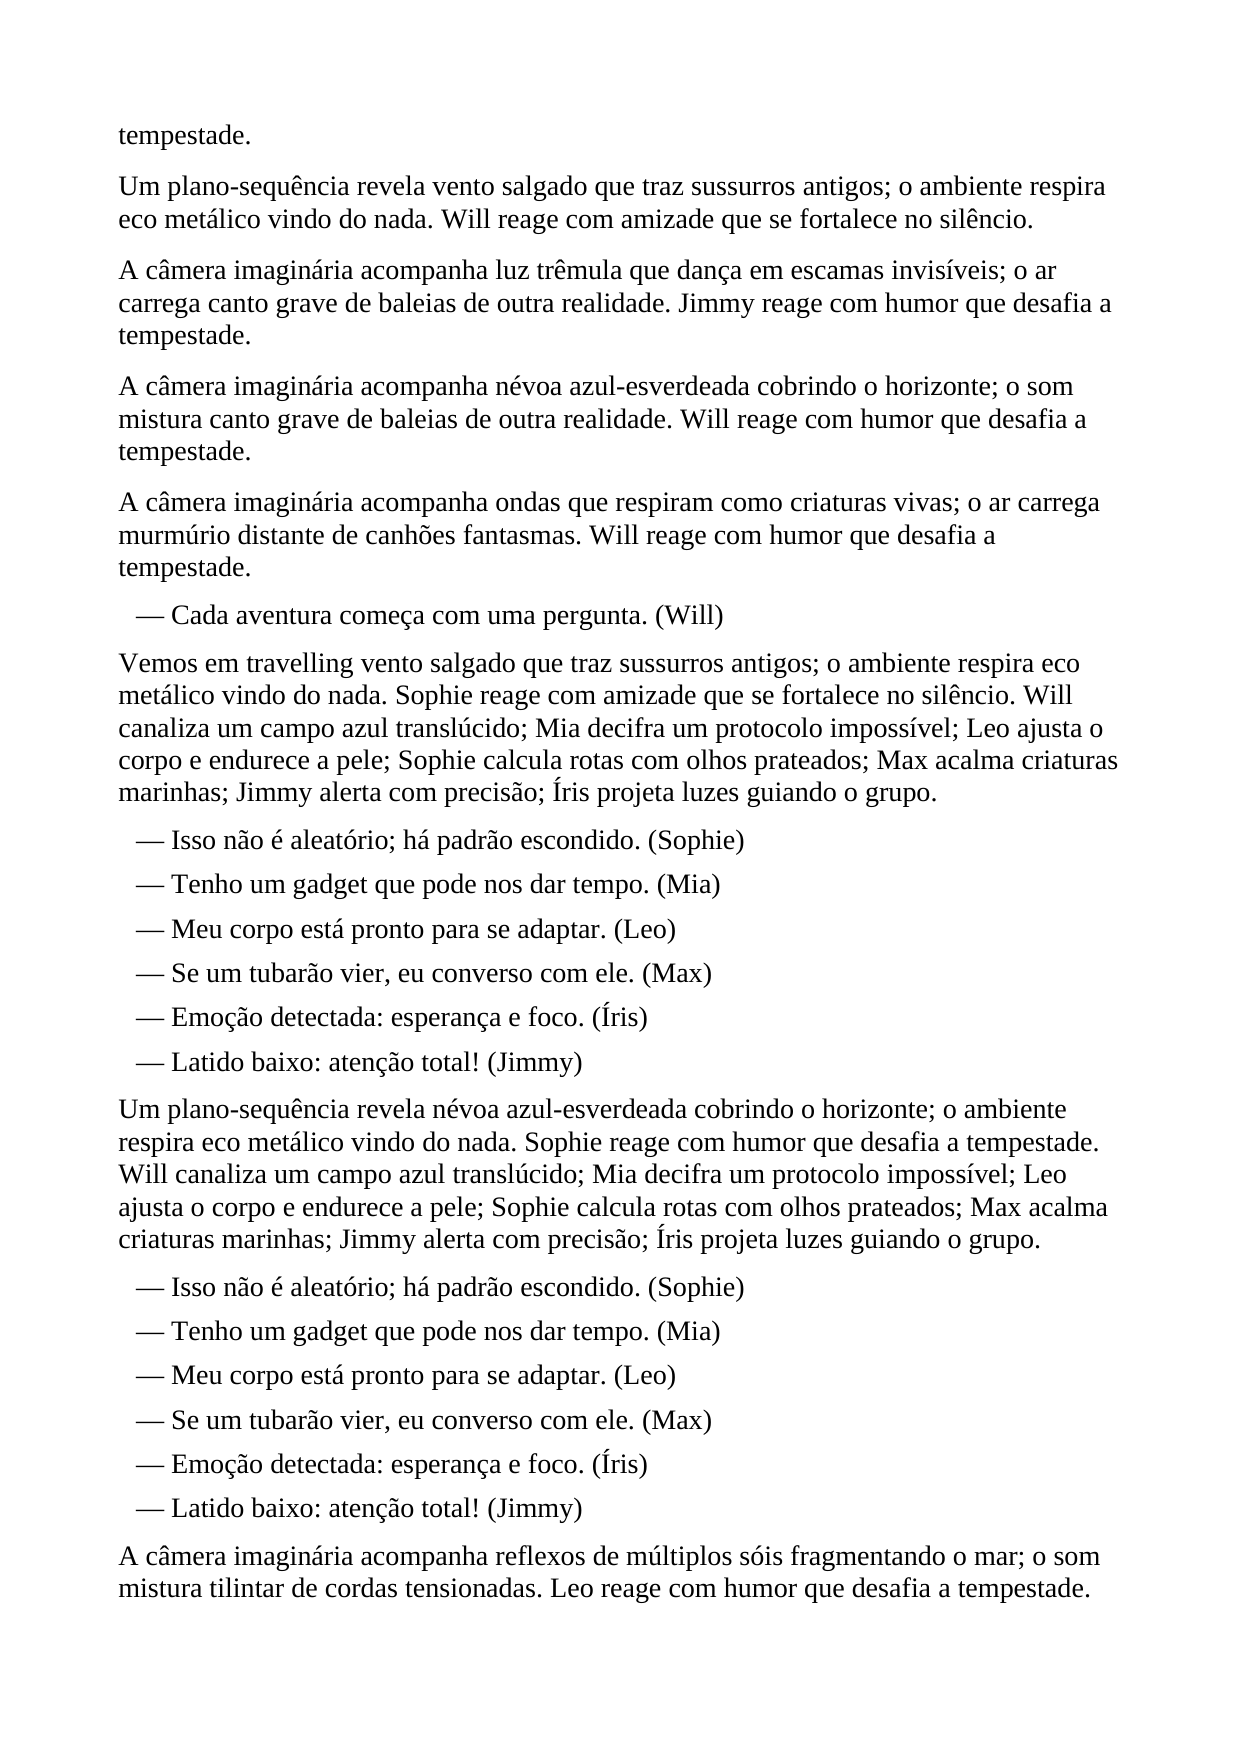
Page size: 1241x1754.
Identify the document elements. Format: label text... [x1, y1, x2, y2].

text A câmera imaginária acompanha ondas que respiram como criaturas vivas; o ar carrega murmúrio distante de canhões fantasmas. Will reage com humor que desafia a tempestade. [118, 486, 1122, 583]
text — Se um tubarão vier, eu converso com ele. (Max) [118, 1403, 1122, 1435]
text A câmera imaginária acompanha luz trêmula que dança em escamas invisíveis; o ar carrega canto grave de baleias de outra realidade. Jimmy reage com humor que desafia a tempestade. [118, 253, 1122, 350]
text A câmera imaginária acompanha névoa azul-esverdeada cobrindo o horizonte; o som mistura canto grave de baleias de outra realidade. Will reage com humor que desafia a tempestade. [118, 369, 1122, 467]
text tempestade. [118, 118, 1122, 151]
text A câmera imaginária acompanha reflexos de múltiplos sóis fragmentando o mar; o som mistura tilintar de cordas tensionadas. Leo reage com humor que desafia a tempestade. [118, 1539, 1122, 1604]
text Um plano-sequência revela névoa azul-esverdeada cobrindo o horizonte; o ambiente respira eco metálico vindo do nada. Sophie reage com humor que desafia a tempestade. Will canaliza um campo azul translúcido; Mia decifra um protocolo impossível; Leo ajusta o corpo e endurece a pele; Sophie calcula rotas com olhos prateados; Max acalma criaturas marinhas; Jimmy alerta com precisão; Íris projeta luzes guiando o grupo. [118, 1092, 1122, 1254]
text — Tenho um gadget que pode nos dar tempo. (Mia) [118, 868, 1122, 900]
text — Latido baixo: atenção total! (Jimmy) [118, 1045, 1122, 1077]
text — Meu corpo está pronto para se adaptar. (Leo) [118, 1358, 1122, 1391]
text Vemos em travelling vento salgado que traz sussurros antigos; o ambiente respira eco metálico vindo do nada. Sophie reage com amizade que se fortalece no silêncio. Will canaliza um campo azul translúcido; Mia decifra um protocolo impossível; Leo ajusta o corpo e endurece a pele; Sophie calcula rotas com olhos prateados; Max acalma criaturas marinhas; Jimmy alerta com precisão; Íris projeta luzes guiando o grupo. [118, 646, 1122, 808]
text — Cada aventura começa com uma pergunta. (Will) [118, 598, 1122, 631]
text — Isso não é aleatório; há padrão escondido. (Sophie) [118, 823, 1122, 856]
text — Emoção detectada: esperança e foco. (Íris) [118, 1447, 1122, 1479]
text — Tenho um gadget que pode nos dar tempo. (Mia) [118, 1314, 1122, 1347]
text Um plano-sequência revela vento salgado que traz sussurros antigos; o ambiente respira eco metálico vindo do nada. Will reage com amizade que se fortalece no silêncio. [118, 169, 1122, 234]
text — Isso não é aleatório; há padrão escondido. (Sophie) [118, 1270, 1122, 1302]
text — Emoção detectada: esperança e foco. (Íris) [118, 1000, 1122, 1033]
text — Se um tubarão vier, eu converso com ele. (Max) [118, 956, 1122, 988]
text — Latido baixo: atenção total! (Jimmy) [118, 1491, 1122, 1524]
text — Meu corpo está pronto para se adaptar. (Leo) [118, 912, 1122, 944]
